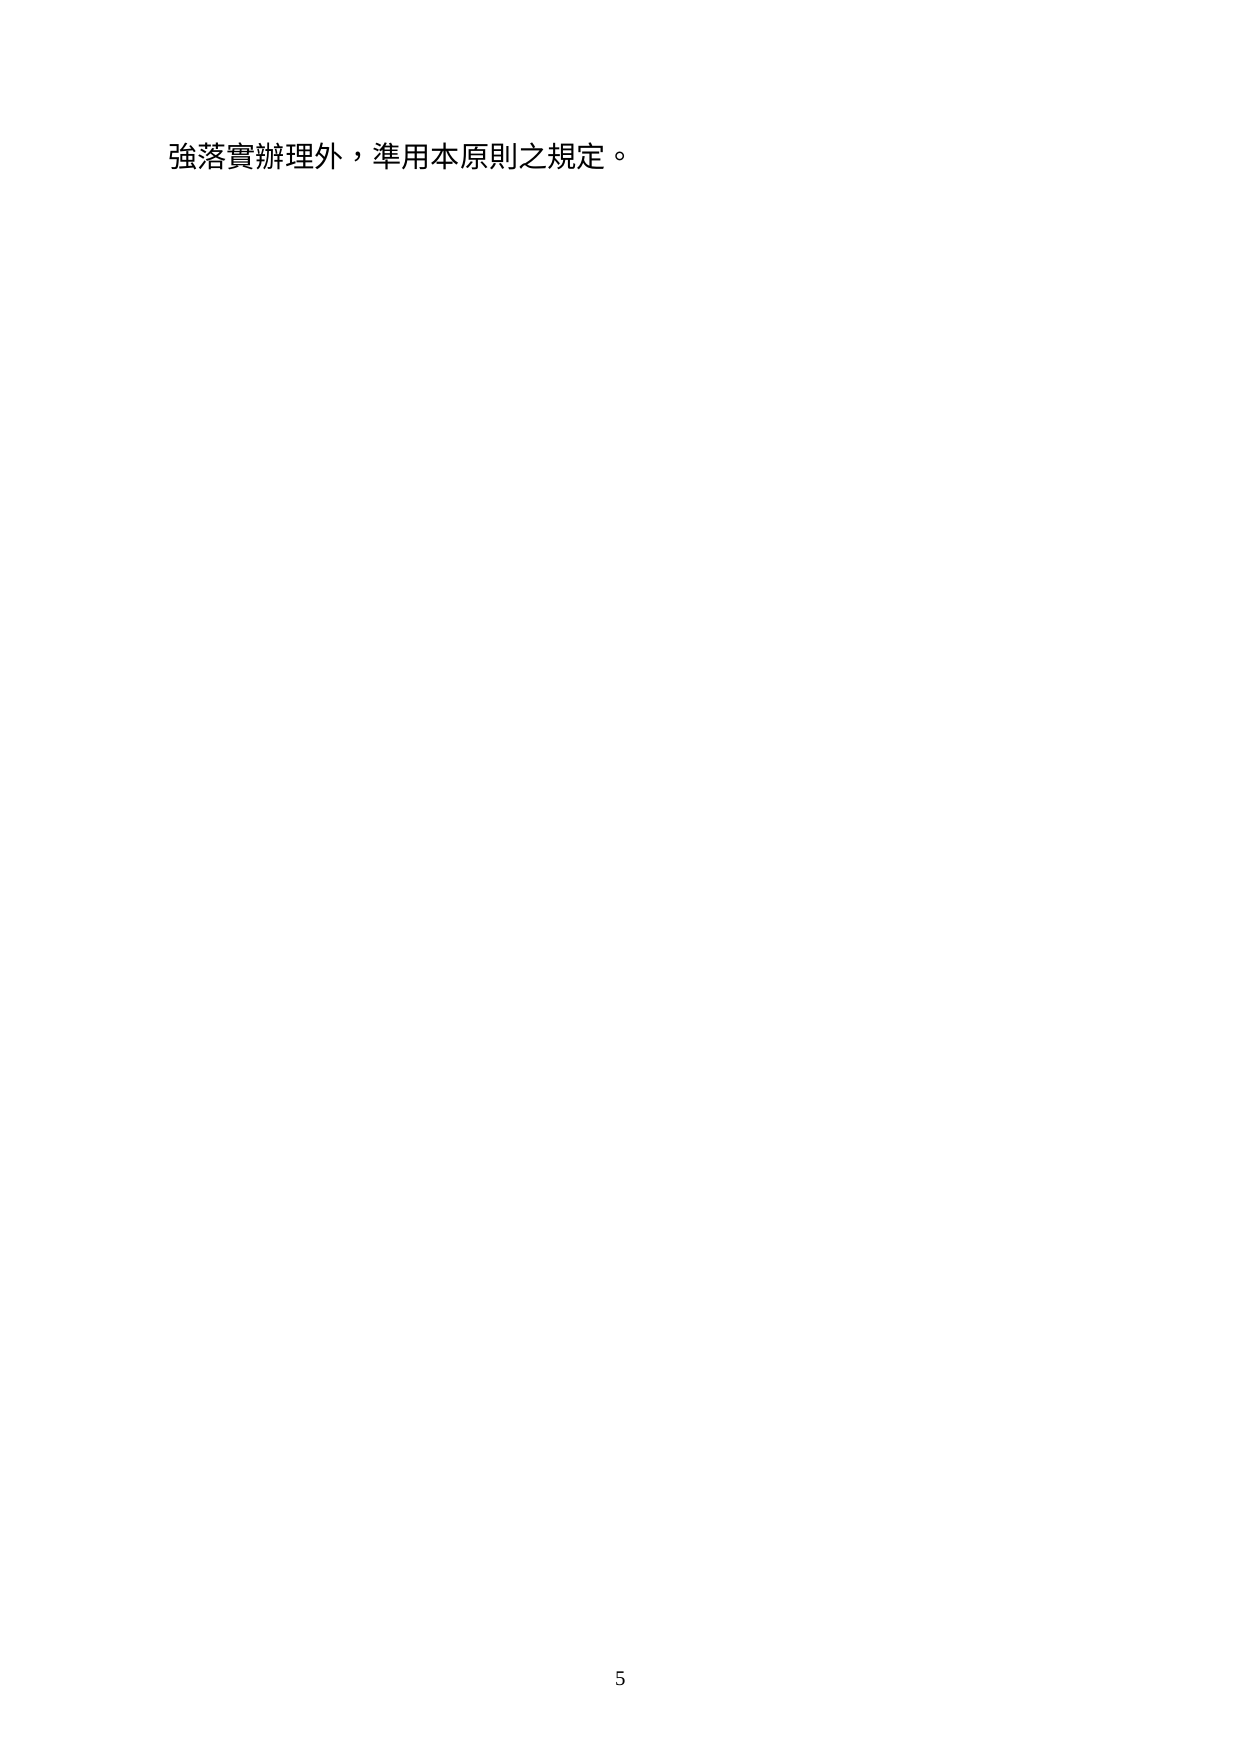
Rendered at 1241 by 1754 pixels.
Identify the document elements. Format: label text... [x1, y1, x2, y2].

list 強落實辦理外，準用本原則之規定。 [118, 127, 1122, 177]
